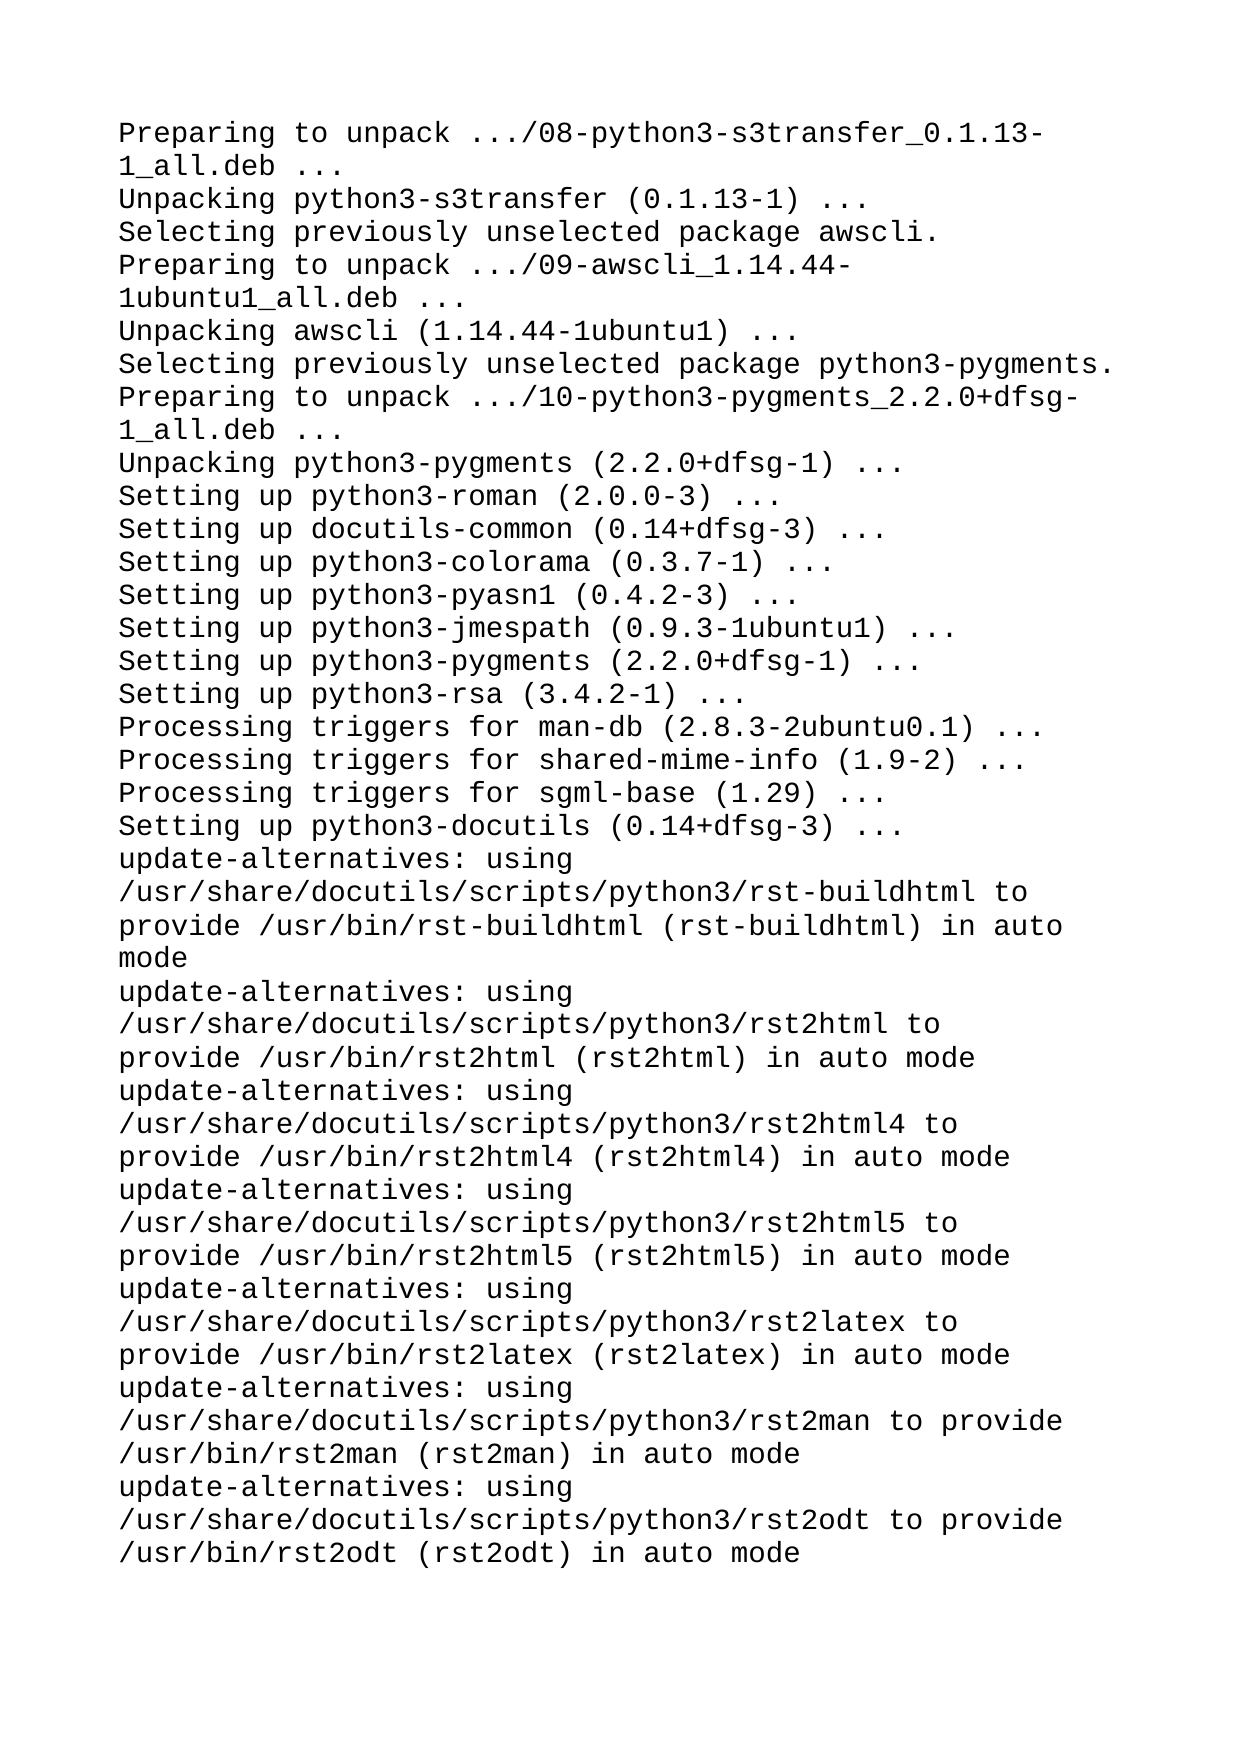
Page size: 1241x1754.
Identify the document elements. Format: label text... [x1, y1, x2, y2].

text update-alternatives: using /usr/share/docutils/scripts/python3/rst2html4 to provide /usr/bin/rst2html4 (rst2html4) in auto mode [118, 1076, 1122, 1175]
text Setting up python3-jmespath (0.9.3-1ubuntu1) ... [118, 613, 1122, 646]
text update-alternatives: using /usr/share/docutils/scripts/python3/rst-buildhtml to provide /usr/bin/rst-buildhtml (rst-buildhtml) in auto mode [118, 844, 1122, 977]
text Unpacking awscli (1.14.44-1ubuntu1) ... [118, 316, 1122, 349]
text update-alternatives: using /usr/share/docutils/scripts/python3/rst2html to provide /usr/bin/rst2html (rst2html) in auto mode [118, 977, 1122, 1076]
text Processing triggers for sgml-base (1.29) ... [118, 778, 1122, 812]
text Unpacking python3-s3transfer (0.1.13-1) ... [118, 184, 1122, 217]
text Unpacking python3-pygments (2.2.0+dfsg-1) ... [118, 448, 1122, 481]
text Preparing to unpack .../09-awscli_1.14.44-1ubuntu1_all.deb ... [118, 250, 1122, 316]
text Setting up python3-docutils (0.14+dfsg-3) ... [118, 812, 1122, 844]
text Setting up python3-rsa (3.4.2-1) ... [118, 679, 1122, 712]
text update-alternatives: using /usr/share/docutils/scripts/python3/rst2html5 to provide /usr/bin/rst2html5 (rst2html5) in auto mode [118, 1175, 1122, 1274]
text Preparing to unpack .../10-python3-pygments_2.2.0+dfsg-1_all.deb ... [118, 382, 1122, 448]
text update-alternatives: using /usr/share/docutils/scripts/python3/rst2odt to provide /usr/bin/rst2odt (rst2odt) in auto mode [118, 1472, 1122, 1571]
text Processing triggers for man-db (2.8.3-2ubuntu0.1) ... [118, 712, 1122, 746]
text Processing triggers for shared-mime-info (1.9-2) ... [118, 746, 1122, 778]
text Setting up docutils-common (0.14+dfsg-3) ... [118, 514, 1122, 547]
text update-alternatives: using /usr/share/docutils/scripts/python3/rst2man to provide /usr/bin/rst2man (rst2man) in auto mode [118, 1373, 1122, 1472]
text Preparing to unpack .../08-python3-s3transfer_0.1.13-1_all.deb ... [118, 118, 1122, 184]
text Setting up python3-colorama (0.3.7-1) ... [118, 547, 1122, 580]
text Setting up python3-pygments (2.2.0+dfsg-1) ... [118, 646, 1122, 679]
text Selecting previously unselected package python3-pygments. [118, 349, 1122, 382]
text update-alternatives: using /usr/share/docutils/scripts/python3/rst2latex to provide /usr/bin/rst2latex (rst2latex) in auto mode [118, 1274, 1122, 1373]
text Setting up python3-roman (2.0.0-3) ... [118, 481, 1122, 514]
text Setting up python3-pyasn1 (0.4.2-3) ... [118, 580, 1122, 613]
text Selecting previously unselected package awscli. [118, 217, 1122, 250]
